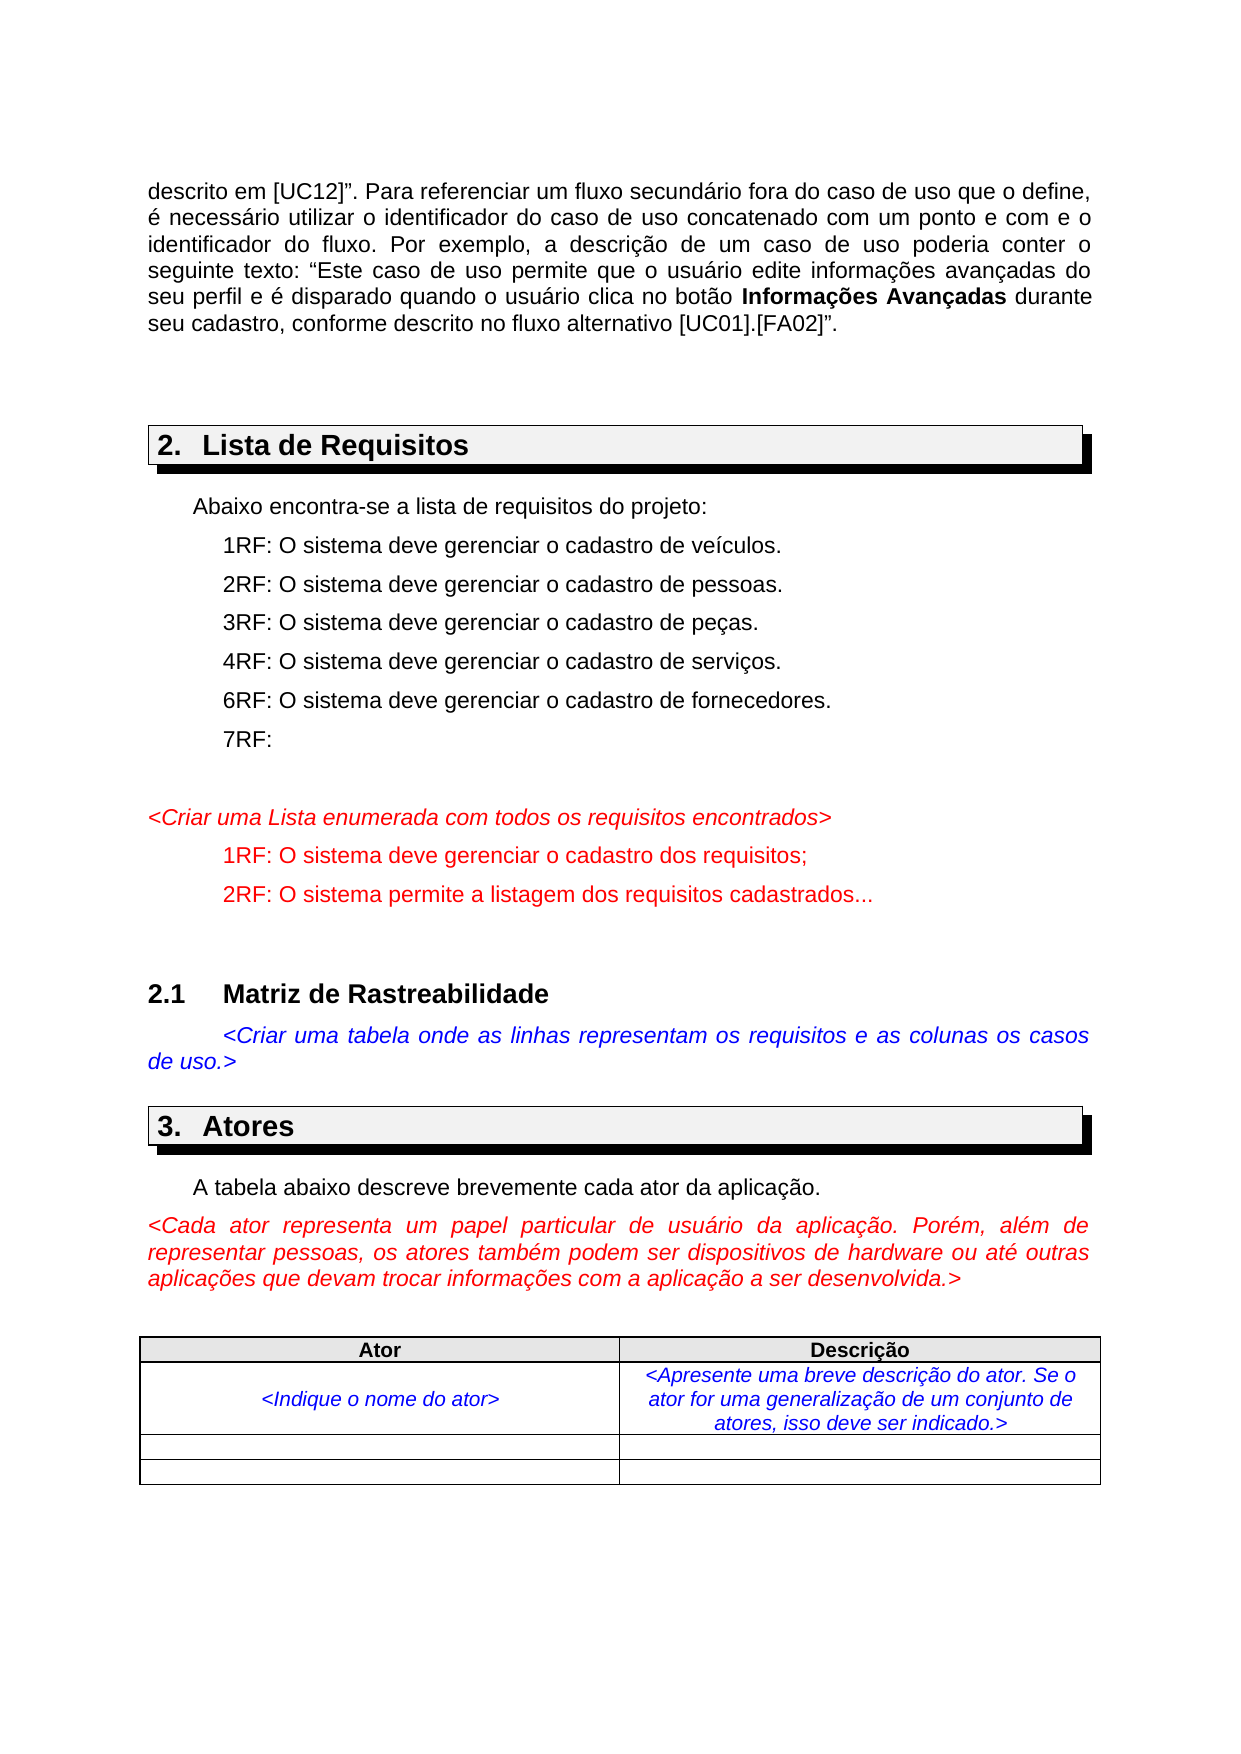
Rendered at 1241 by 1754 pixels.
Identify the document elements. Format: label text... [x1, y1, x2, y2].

text A tabela abaixo descreve brevemente cada ator da aplicação. [148, 1173, 1092, 1200]
text 2RF: O sistema permite a listagem dos requisitos cadastrados... [148, 881, 1092, 908]
text descrito em [UC12]”. Para referenciar um fluxo secundário fora do caso de uso que o define, é necessário utilizar o identificador do caso de uso concatenado com um ponto e com e o identificador do fluxo. Por exemplo, a descrição de um caso de uso poderia conter o seguinte texto: “Este caso de uso permite que o usuário edite informações avançadas do seu perfil e é disparado quando o usuário clica no botão Informações Avançadas durante seu cadastro, conforme descrito no fluxo alternativo [UC01].[FA02]”. [148, 178, 1092, 336]
table_cell <Apresente uma breve descrição do ator. Se o ator for uma generalização de um conjunto de atores, isso deve ser indicado.> [620, 1363, 1100, 1434]
text 6RF: O sistema deve gerenciar o cadastro de fornecedores. [148, 687, 1092, 713]
subtitle Lista de Requisitos [149, 426, 1082, 464]
text 3RF: O sistema deve gerenciar o cadastro de peças. [148, 609, 1092, 636]
text 1RF: O sistema deve gerenciar o cadastro dos requisitos; [148, 842, 1092, 869]
text <Criar uma tabela onde as linhas representam os requisitos e as colunas os casos de uso.> [148, 1022, 1092, 1074]
table_cell [620, 1435, 1100, 1459]
text 2RF: O sistema deve gerenciar o cadastro de pessoas. [148, 571, 1092, 597]
table_cell <Indique o nome do ator> [141, 1363, 619, 1434]
text <Cada ator representa um papel particular de usuário da aplicação. Porém, além de representar pessoas, os atores também podem ser dispositivos de hardware ou até outras aplicações que devam trocar informações com a aplicação a ser desenvolvida.> [148, 1212, 1092, 1291]
table_cell [141, 1460, 619, 1484]
text Abaixo encontra-se a lista de requisitos do projeto: [148, 493, 1092, 519]
table_cell [620, 1460, 1100, 1484]
table_header Ator [141, 1338, 619, 1361]
subtitle Matriz de Rastreabilidade [148, 978, 1092, 1009]
text 7RF: [148, 726, 1092, 752]
text <Criar uma Lista enumerada com todos os requisitos encontrados> [148, 804, 1092, 830]
table_cell [141, 1435, 619, 1459]
table_header Descrição [620, 1338, 1100, 1361]
subtitle Atores [149, 1107, 1082, 1144]
text 1RF: O sistema deve gerenciar o cadastro de veículos. [148, 532, 1092, 558]
text 4RF: O sistema deve gerenciar o cadastro de serviços. [148, 648, 1092, 674]
